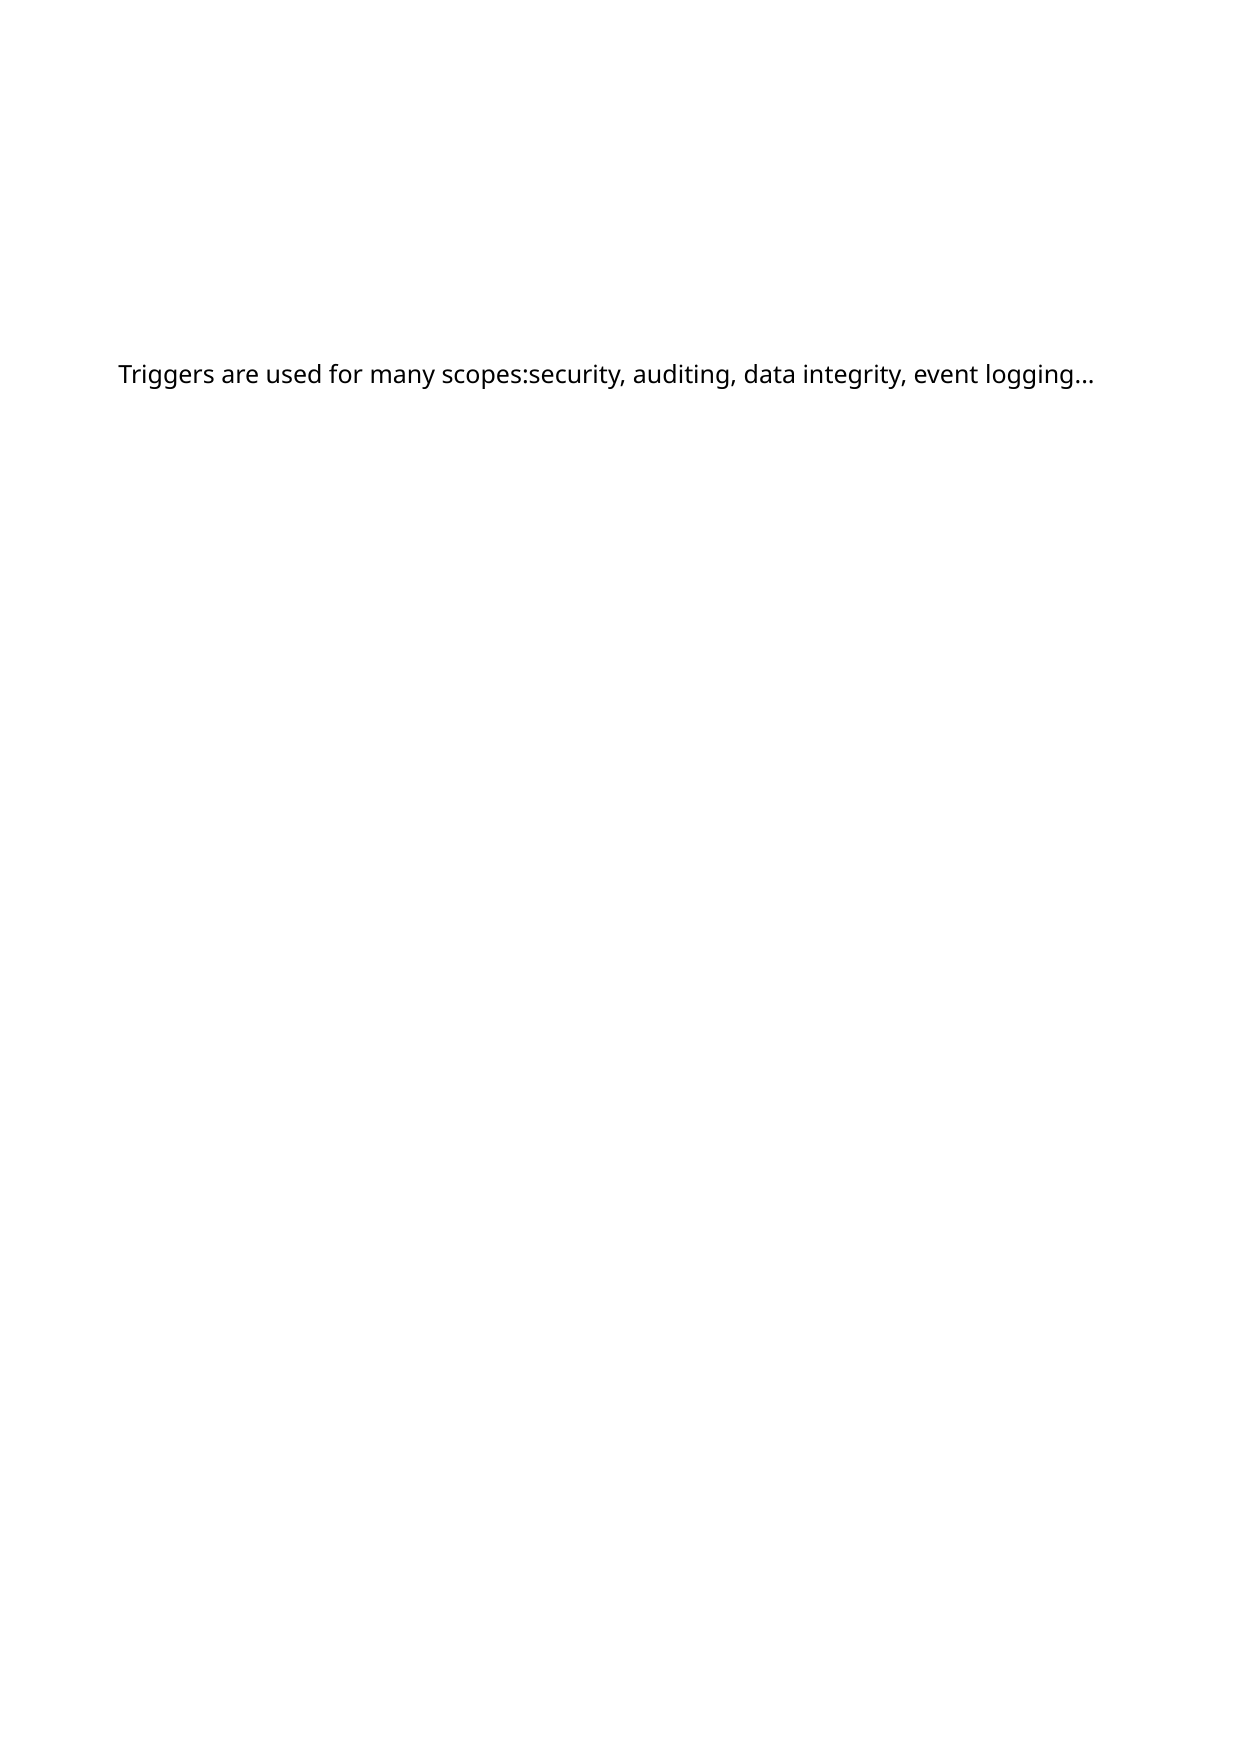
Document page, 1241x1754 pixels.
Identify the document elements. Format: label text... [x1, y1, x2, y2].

text Triggers are used for many scopes:security, auditing, data integrity, event logging... [118, 357, 1122, 391]
